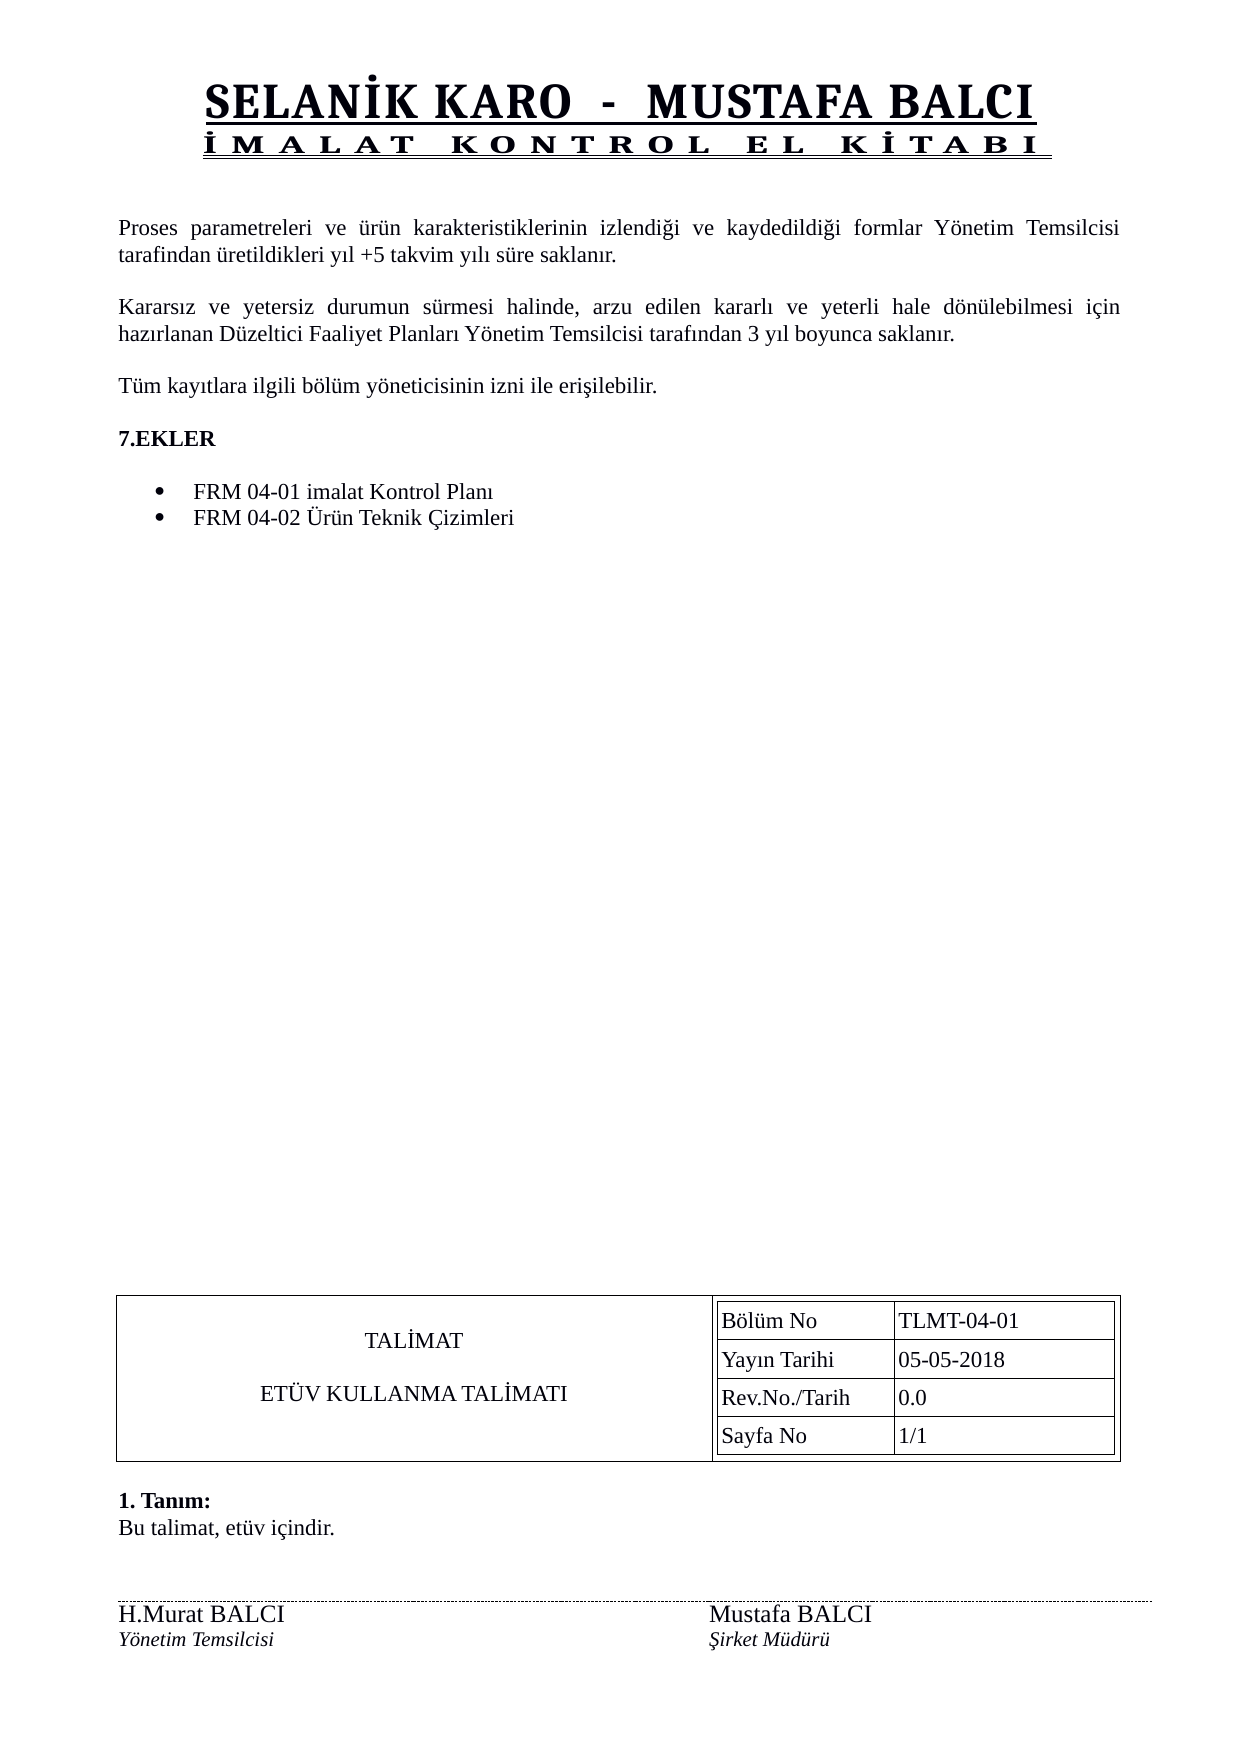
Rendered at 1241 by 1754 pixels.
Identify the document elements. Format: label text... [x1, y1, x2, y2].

list FRM 04-02 Ürün Teknik Çizimleri [156, 504, 1122, 531]
table_header TALİMAT ETÜV KULLANMA TALİMATI [117, 1296, 712, 1461]
list FRM 04-01 imalat Kontrol Planı [156, 478, 1122, 504]
text 1. Tanım: [118, 1488, 1122, 1514]
table_cell Rev.No./Tarih [718, 1379, 894, 1416]
table_cell 1/1 [895, 1417, 1114, 1454]
table_cell 05-05-2018 [895, 1340, 1114, 1378]
text Bu talimat, etüv içindir. [118, 1514, 1122, 1540]
table_header TLMT-04-01 [895, 1302, 1114, 1339]
table_cell Yayın Tarihi [718, 1340, 894, 1378]
text Proses parametreleri ve ürün karakteristiklerinin izlendiği ve kaydedildiği formlar Yönetim Temsilcisi tarafindan üretildikleri yıl +5 takvim yılı süre saklanır. [118, 214, 1122, 267]
text Kararsız ve yetersiz durumun sürmesi halinde, arzu edilen kararlı ve yeterli hale dönülebilmesi için hazırlanan Düzeltici Faaliyet Planları Yönetim Temsilcisi tarafından 3 yıl boyunca saklanır. [118, 293, 1122, 346]
table_cell Sayfa No [718, 1417, 894, 1454]
table_header [713, 1296, 1120, 1461]
text 7.EKLER [118, 425, 1122, 451]
table_header Bölüm No [718, 1302, 894, 1339]
table_cell 0.0 [895, 1379, 1114, 1416]
text Tüm kayıtlara ilgili bölüm yöneticisinin izni ile erişilebilir. [118, 372, 1122, 399]
